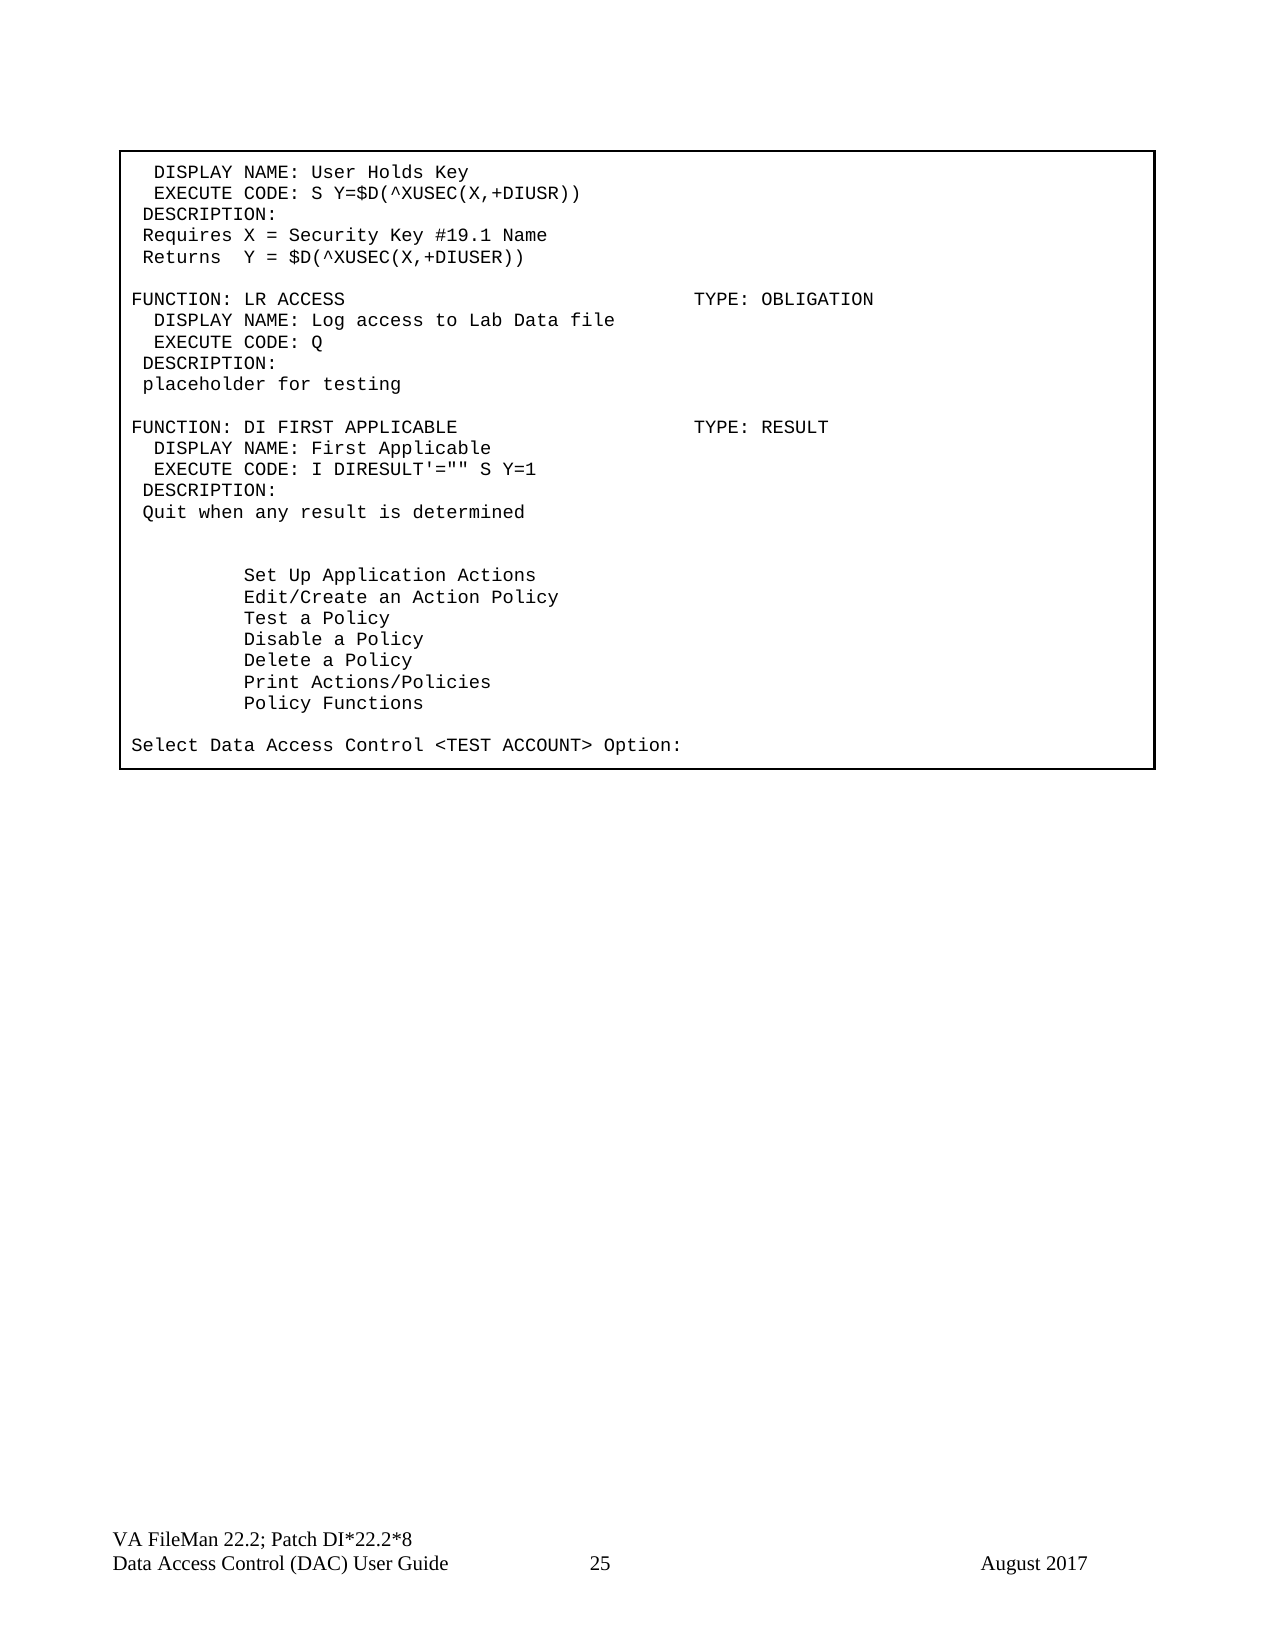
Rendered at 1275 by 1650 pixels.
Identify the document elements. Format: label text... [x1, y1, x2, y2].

text Set Up Application Actions [121, 554, 1153, 575]
text DISPLAY NAME: First Applicable [121, 426, 1153, 447]
text DESCRIPTION: [121, 192, 1153, 214]
text Edit/Create an Action Policy [121, 575, 1153, 596]
text DESCRIPTION: [121, 341, 1153, 362]
text Requires X = Security Key #19.1 Name [121, 214, 1153, 235]
text Disable a Policy [121, 617, 1153, 639]
text EXECUTE CODE: I DIRESULT'="" S Y=1 [121, 447, 1153, 469]
text Returns Y = $D(^XUSEC(X,+DIUSER)) [121, 235, 1153, 269]
text FUNCTION: LR ACCESS TYPE: OBLIGATION [121, 277, 1153, 299]
text placeholder for testing [121, 362, 1153, 396]
text FUNCTION: DI FIRST APPLICABLE TYPE: RESULT [121, 405, 1153, 426]
text DESCRIPTION: [121, 469, 1153, 490]
text EXECUTE CODE: Q [121, 320, 1153, 341]
text DISPLAY NAME: User Holds Key [121, 152, 1153, 171]
text Test a Policy [121, 596, 1153, 617]
text Select Data Access Control <TEST ACCOUNT> Option: [121, 724, 1153, 768]
text DISPLAY NAME: Log access to Lab Data file [121, 299, 1153, 320]
text Quit when any result is determined [121, 490, 1153, 524]
text Delete a Policy [121, 639, 1153, 660]
text Print Actions/Policies [121, 660, 1153, 681]
text Policy Functions [121, 681, 1153, 715]
text EXECUTE CODE: S Y=$D(^XUSEC(X,+DIUSR)) [121, 171, 1153, 192]
